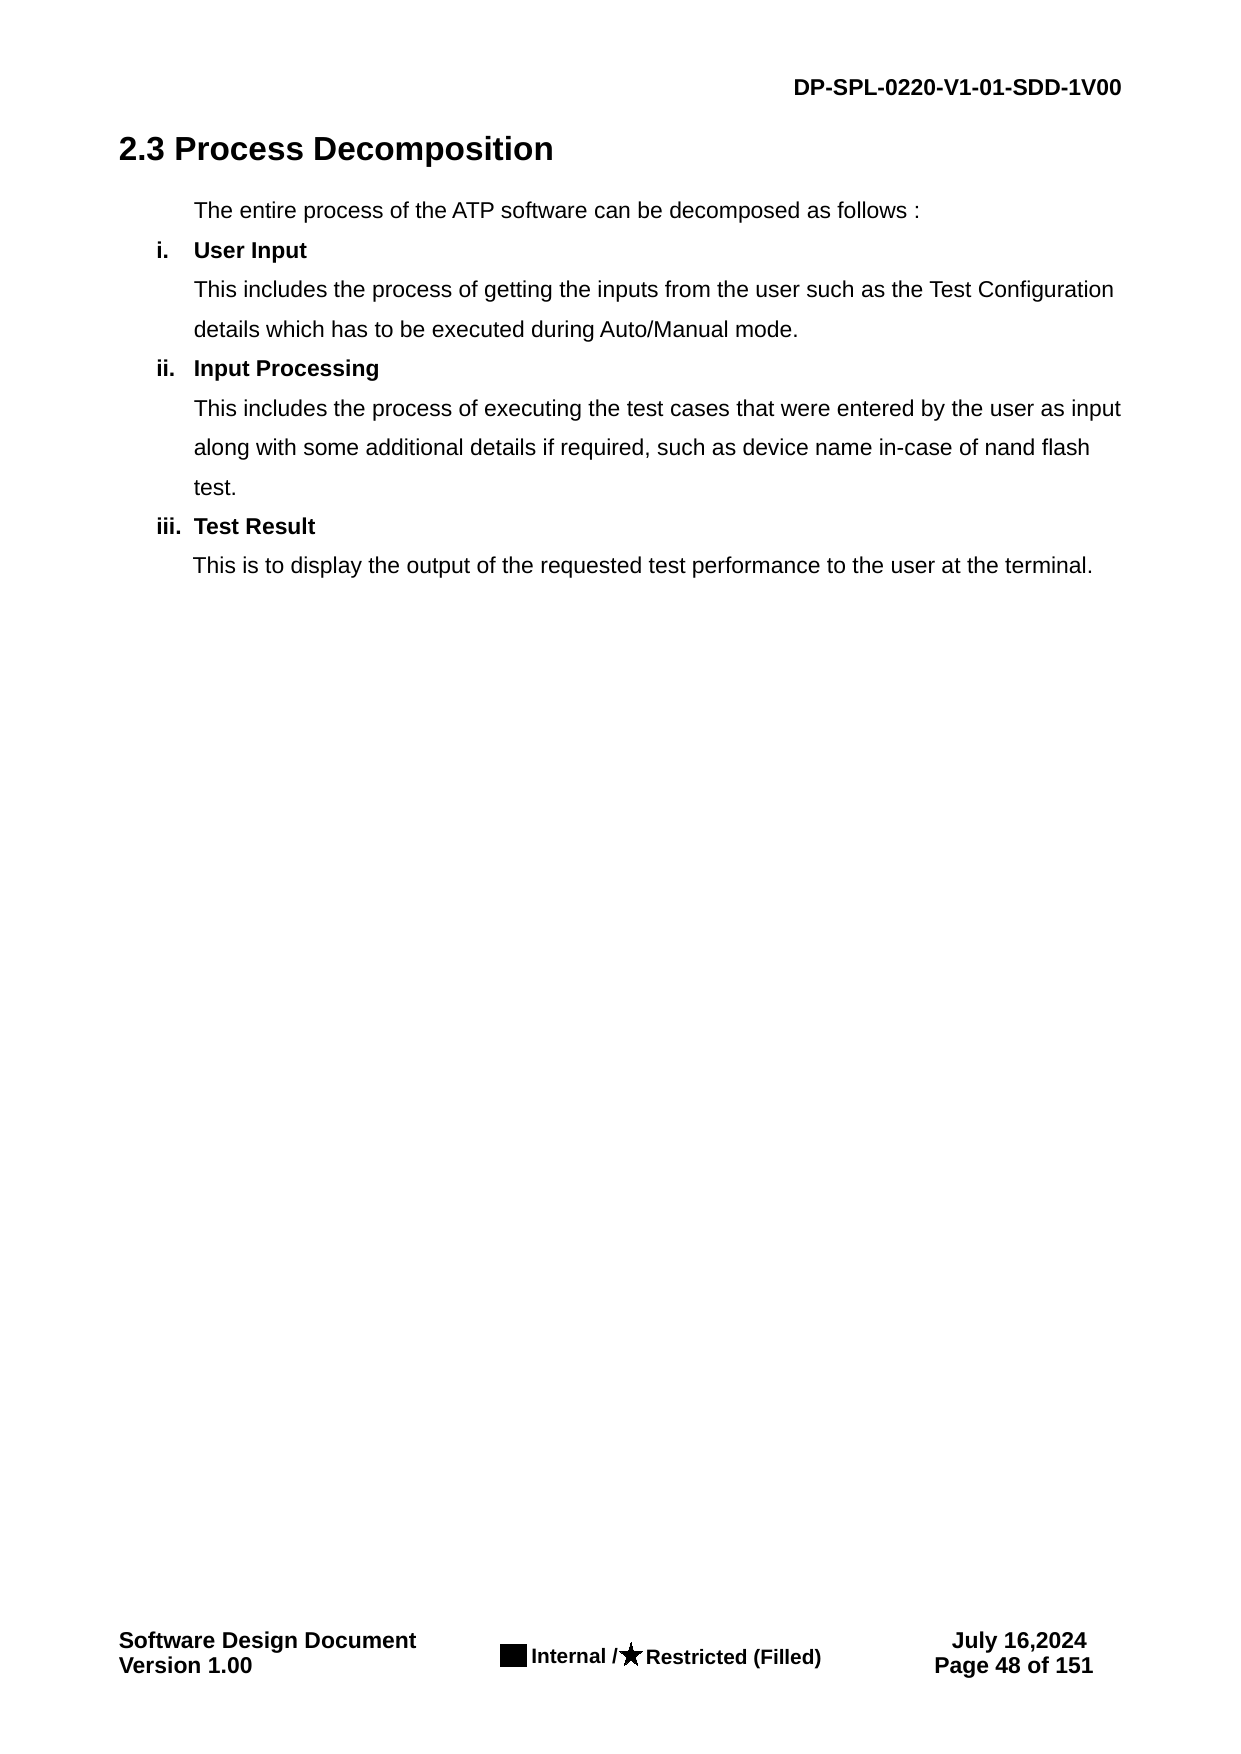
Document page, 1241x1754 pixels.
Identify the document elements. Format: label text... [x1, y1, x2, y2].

text This is to display the output of the requested test performance to the user at the terminal. [118, 552, 1122, 579]
list The entire process of the ATP software can be decomposed as follows : [156, 197, 1122, 223]
list This includes the process of executing the test cases that were entered by the user as input along with some additional details if required, such as device name in-case of nand flash test. [156, 394, 1122, 500]
list User Input [156, 237, 1122, 263]
subtitle Process Decomposition [118, 129, 1122, 168]
list Input Processing [156, 355, 1122, 381]
list This includes the process of getting the inputs from the user such as the Test Configuration details which has to be executed during Auto/Manual mode. [156, 276, 1122, 342]
list Test Result [156, 513, 1122, 539]
